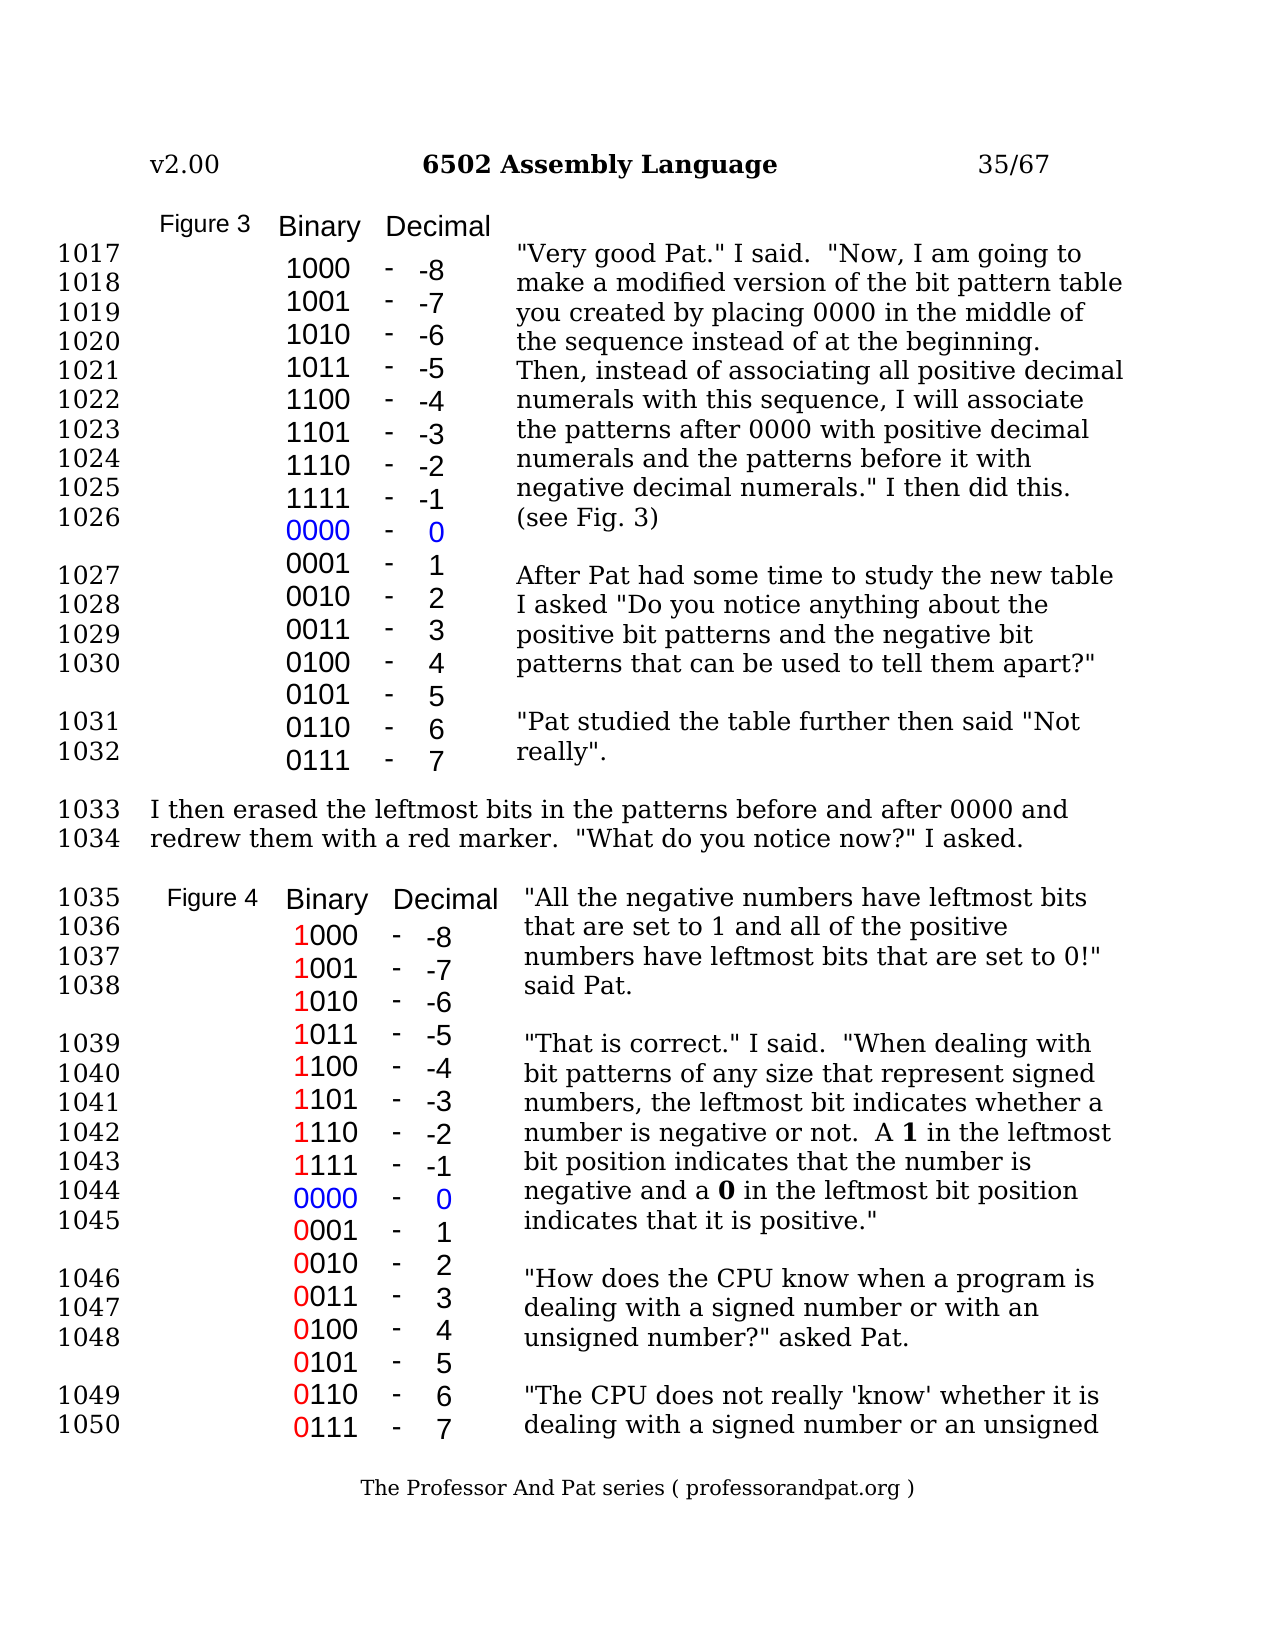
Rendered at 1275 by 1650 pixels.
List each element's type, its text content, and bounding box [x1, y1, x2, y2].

text "That is correct." I said. "When dealing with bit patterns of any size that represent signed numbers, the leftmost bit indicates whether a number is negative or not. A 1 in the leftmost bit position indicates that the number is negative and a 0 in the leftmost bit position indicates that it is positive." [150, 1029, 1125, 1235]
text "How does the CPU know when a program is dealing with a signed number or with an unsigned number?" asked Pat. [150, 1264, 1125, 1352]
text "The CPU does not really 'know' whether it is dealing with a signed number or an unsigned number. It just executes the instructions it has been given. It is the programmer that decides which variables in the program contain signed numbers and which variables contain unsigned numbers. It is the object that the programmer is modeling with the program that is used to make this determination. [150, 1381, 1125, 1440]
text "Pat studied the table further then said "Not really". [150, 708, 1125, 766]
text After Pat had some time to study the new table I asked "Do you notice anything about the positive bit patterns and the negative bit patterns that can be used to tell them apart?" [150, 561, 1125, 678]
text "All the negative numbers have leftmost bits that are set to 1 and all of the positive numbers have leftmost bits that are set to 0!" said Pat. [150, 883, 1125, 1000]
text I then erased the leftmost bits in the patterns before and after 0000 and redrew them with a red marker. "What do you notice now?" I asked. [150, 795, 1125, 854]
text "Very good Pat." I said. "Now, I am going to make a modified version of the bit pattern table you created by placing 0000 in the middle of the sequence instead of at the beginning. Then, instead of associating all positive decimal numerals with this sequence, I will associate the patterns after 0000 with positive decimal numerals and the patterns before it with negative decimal numerals." I then did this. (see Fig. 3) [150, 239, 1125, 532]
